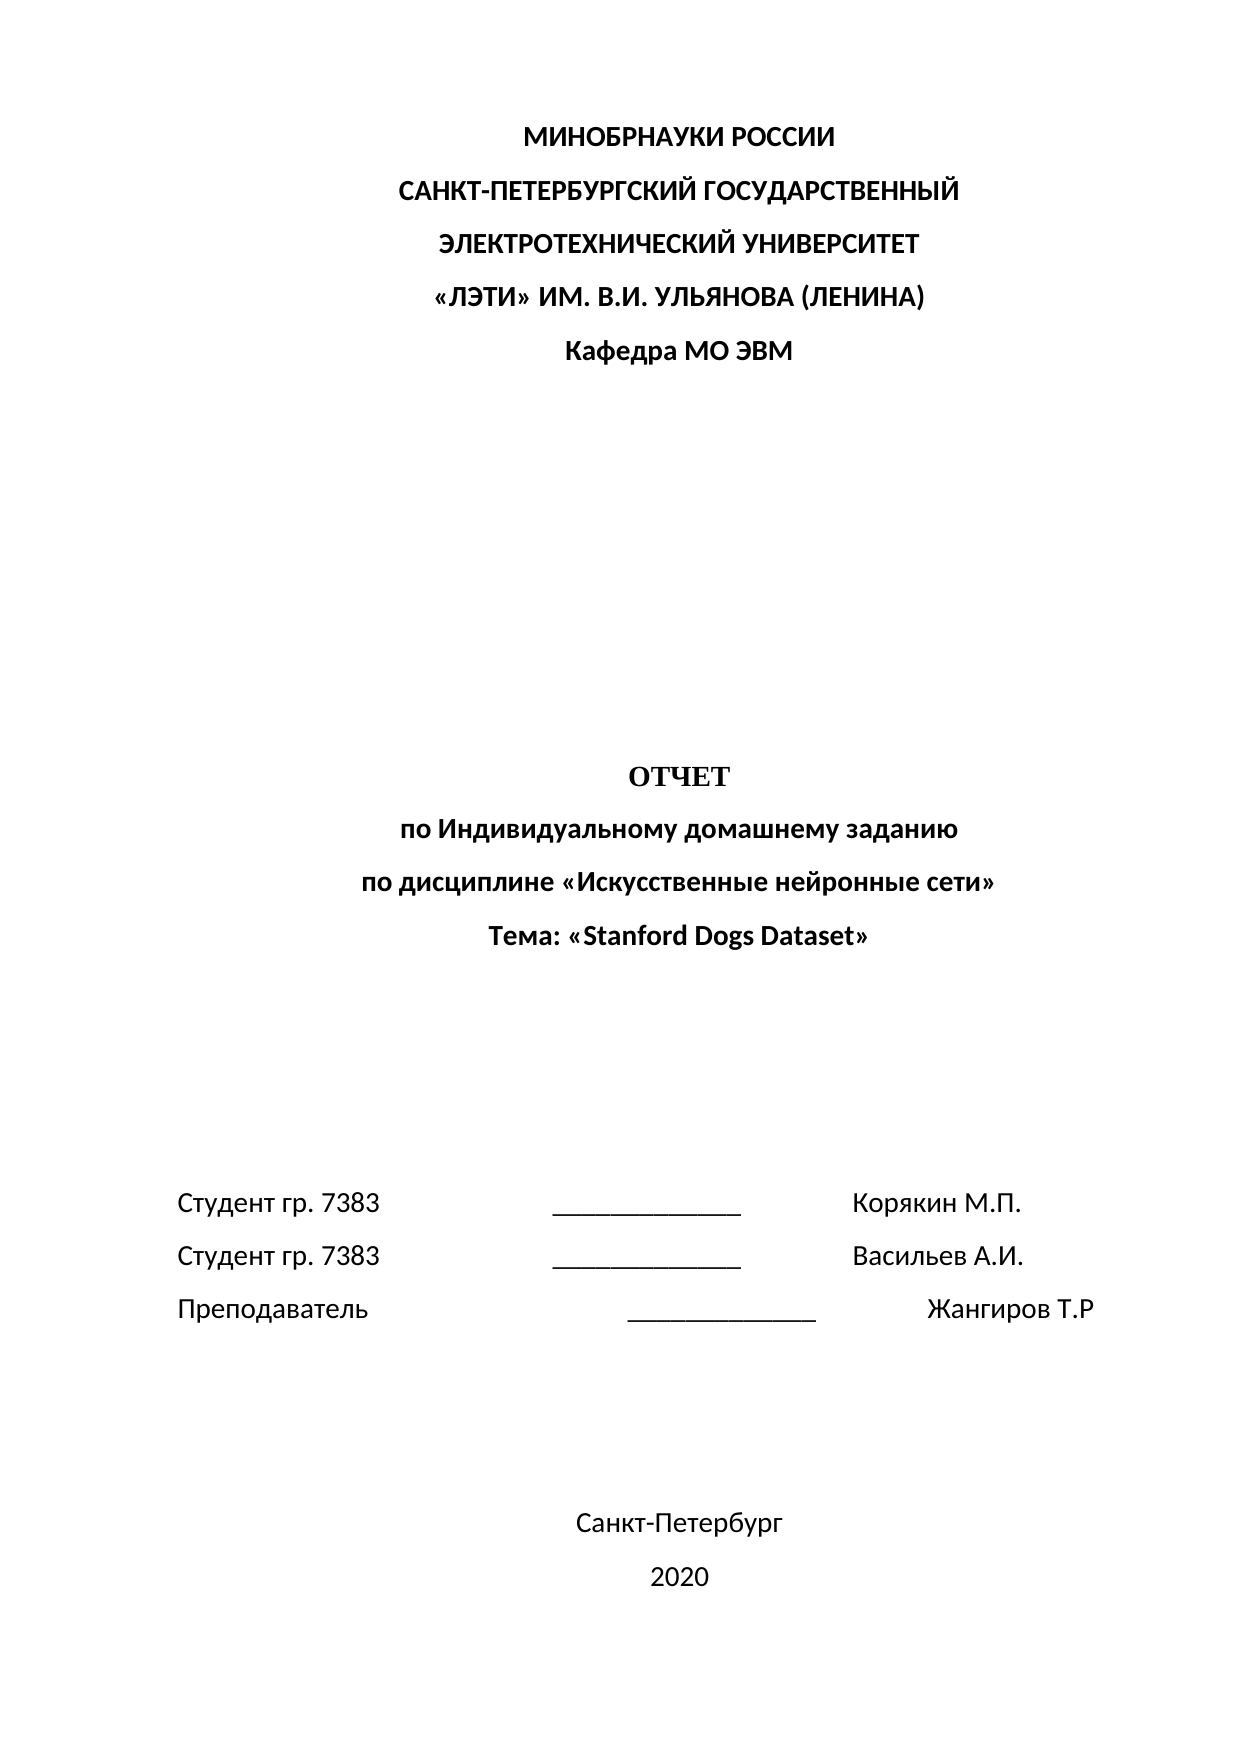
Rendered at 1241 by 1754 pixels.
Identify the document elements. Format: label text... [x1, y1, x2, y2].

text 2020 [177, 1558, 1181, 1593]
text Санкт-Петербург [177, 1504, 1181, 1540]
text Студент гр. 7383 _____________ Корякин М.П. [177, 1184, 1181, 1219]
text по дисциплине «Искусственные нейронные сети» [177, 863, 1181, 899]
text Преподаватель _____________ Жангиров Т.Р [177, 1291, 1181, 1326]
text Студент гр. 7383 _____________ Васильев А.И. [177, 1237, 1181, 1273]
text Кафедра МО ЭВМ [177, 332, 1181, 367]
text ОТЧЕТ [177, 759, 1181, 793]
text САНКТ-ПЕТЕРБУРГСКИЙ ГОСУДАРСТВЕННЫЙ [177, 172, 1181, 207]
text ЭЛЕКТРОТЕХНИЧЕСКИЙ УНИВЕРСИТЕТ [177, 225, 1181, 261]
text «ЛЭТИ» ИМ. В.И. УЛЬЯНОВА (ЛЕНИНА) [177, 278, 1181, 314]
text Тема: «Stanford Dogs Dataset» [177, 917, 1181, 952]
text МИНОБРНАУКИ РОССИИ [177, 118, 1181, 154]
text по Индивидуальному домашнему заданию [177, 810, 1181, 845]
